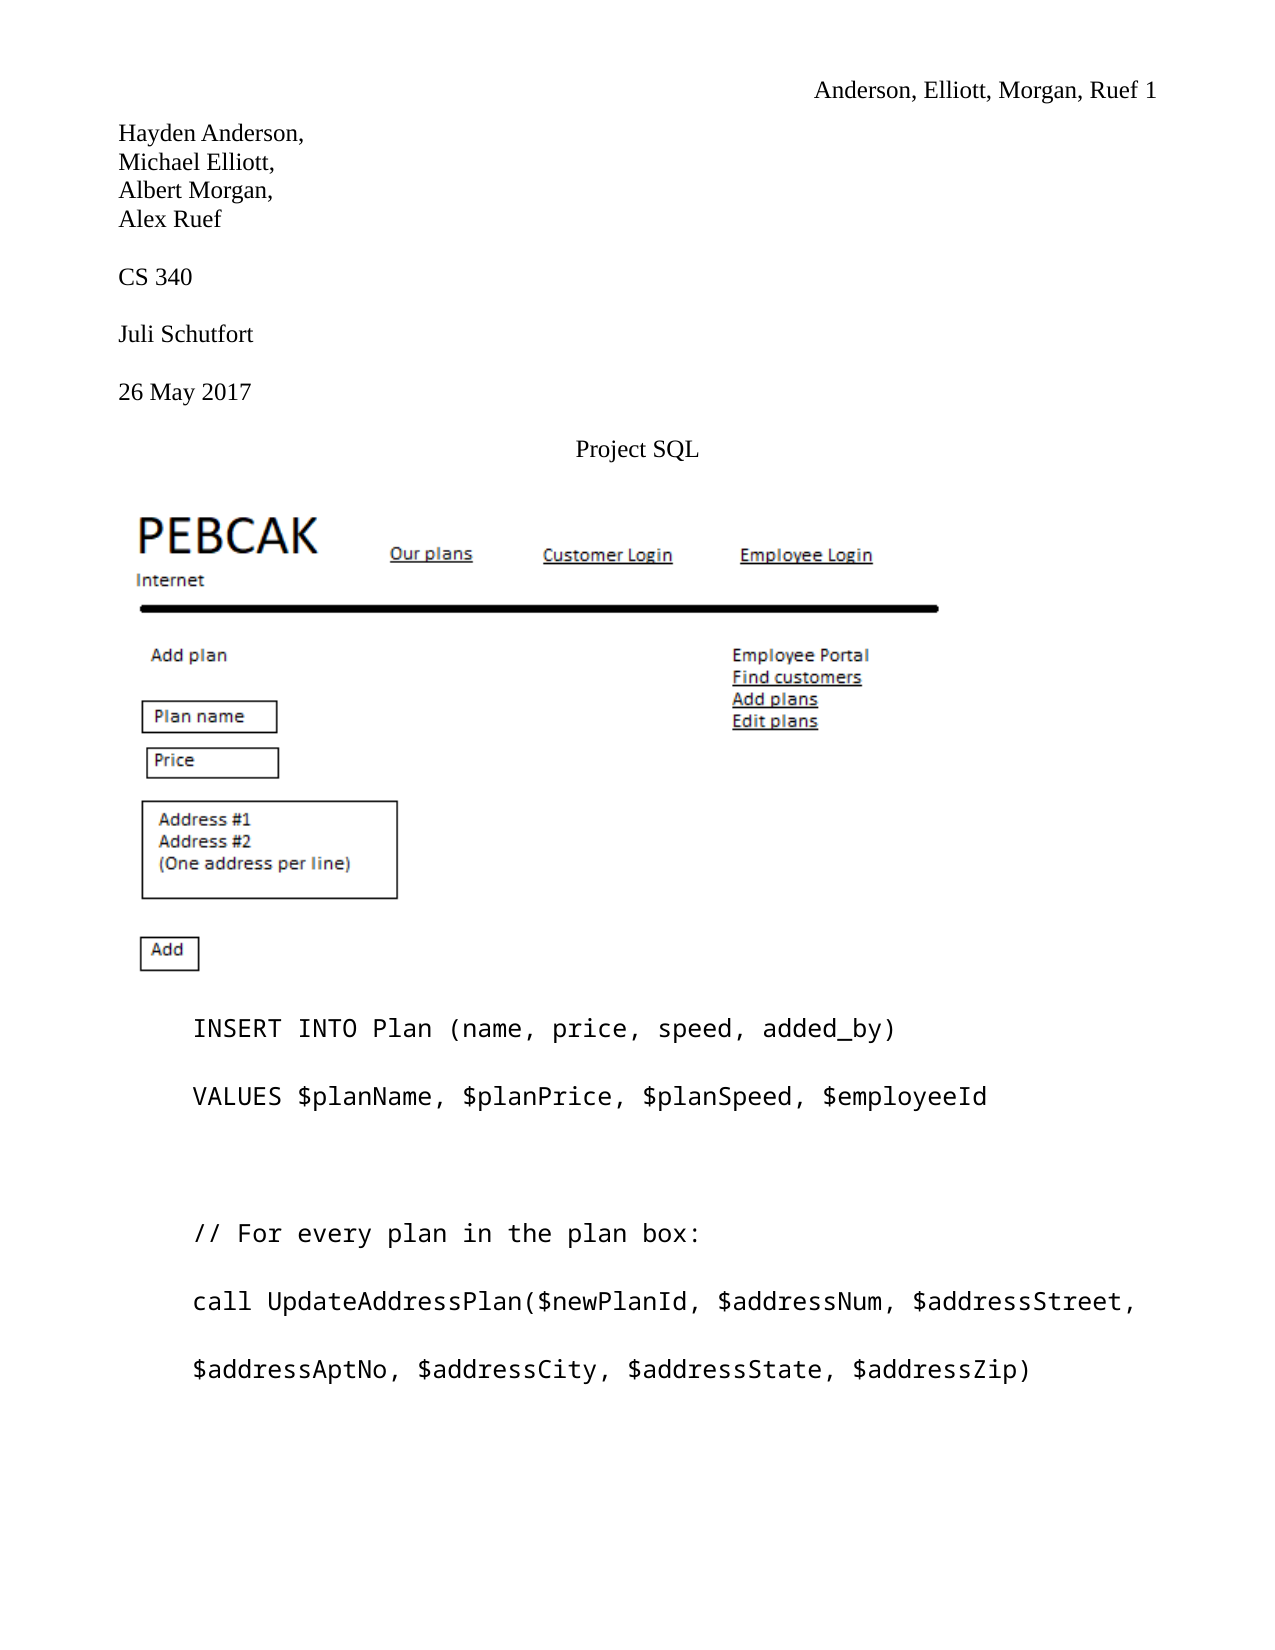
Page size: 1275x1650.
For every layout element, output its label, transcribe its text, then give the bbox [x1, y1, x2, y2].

text VALUES $planName, $planPrice, $planSpeed, $employeeId [192, 1079, 1157, 1113]
text Albert Morgan, [118, 176, 1157, 204]
text Project SQL [118, 434, 1157, 463]
text Michael Elliott, [118, 147, 1157, 176]
text Hayden Anderson, [118, 118, 1157, 147]
text // For every plan in the plan box: [192, 1215, 1157, 1249]
text INSERT INTO Plan (name, price, speed, added_by) [192, 492, 1157, 1045]
text CS 340 [118, 262, 1157, 291]
picture [120, 491, 967, 977]
text call UpdateAddressPlan($newPlanId, $addressNum, $addressStreet, $addressAptNo, $addressCity, $addressState, $addressZip) [192, 1283, 1157, 1386]
text Alex Ruef [118, 204, 1157, 233]
text 26 May 2017 [118, 377, 1157, 406]
text Juli Schutfort [118, 319, 1157, 348]
